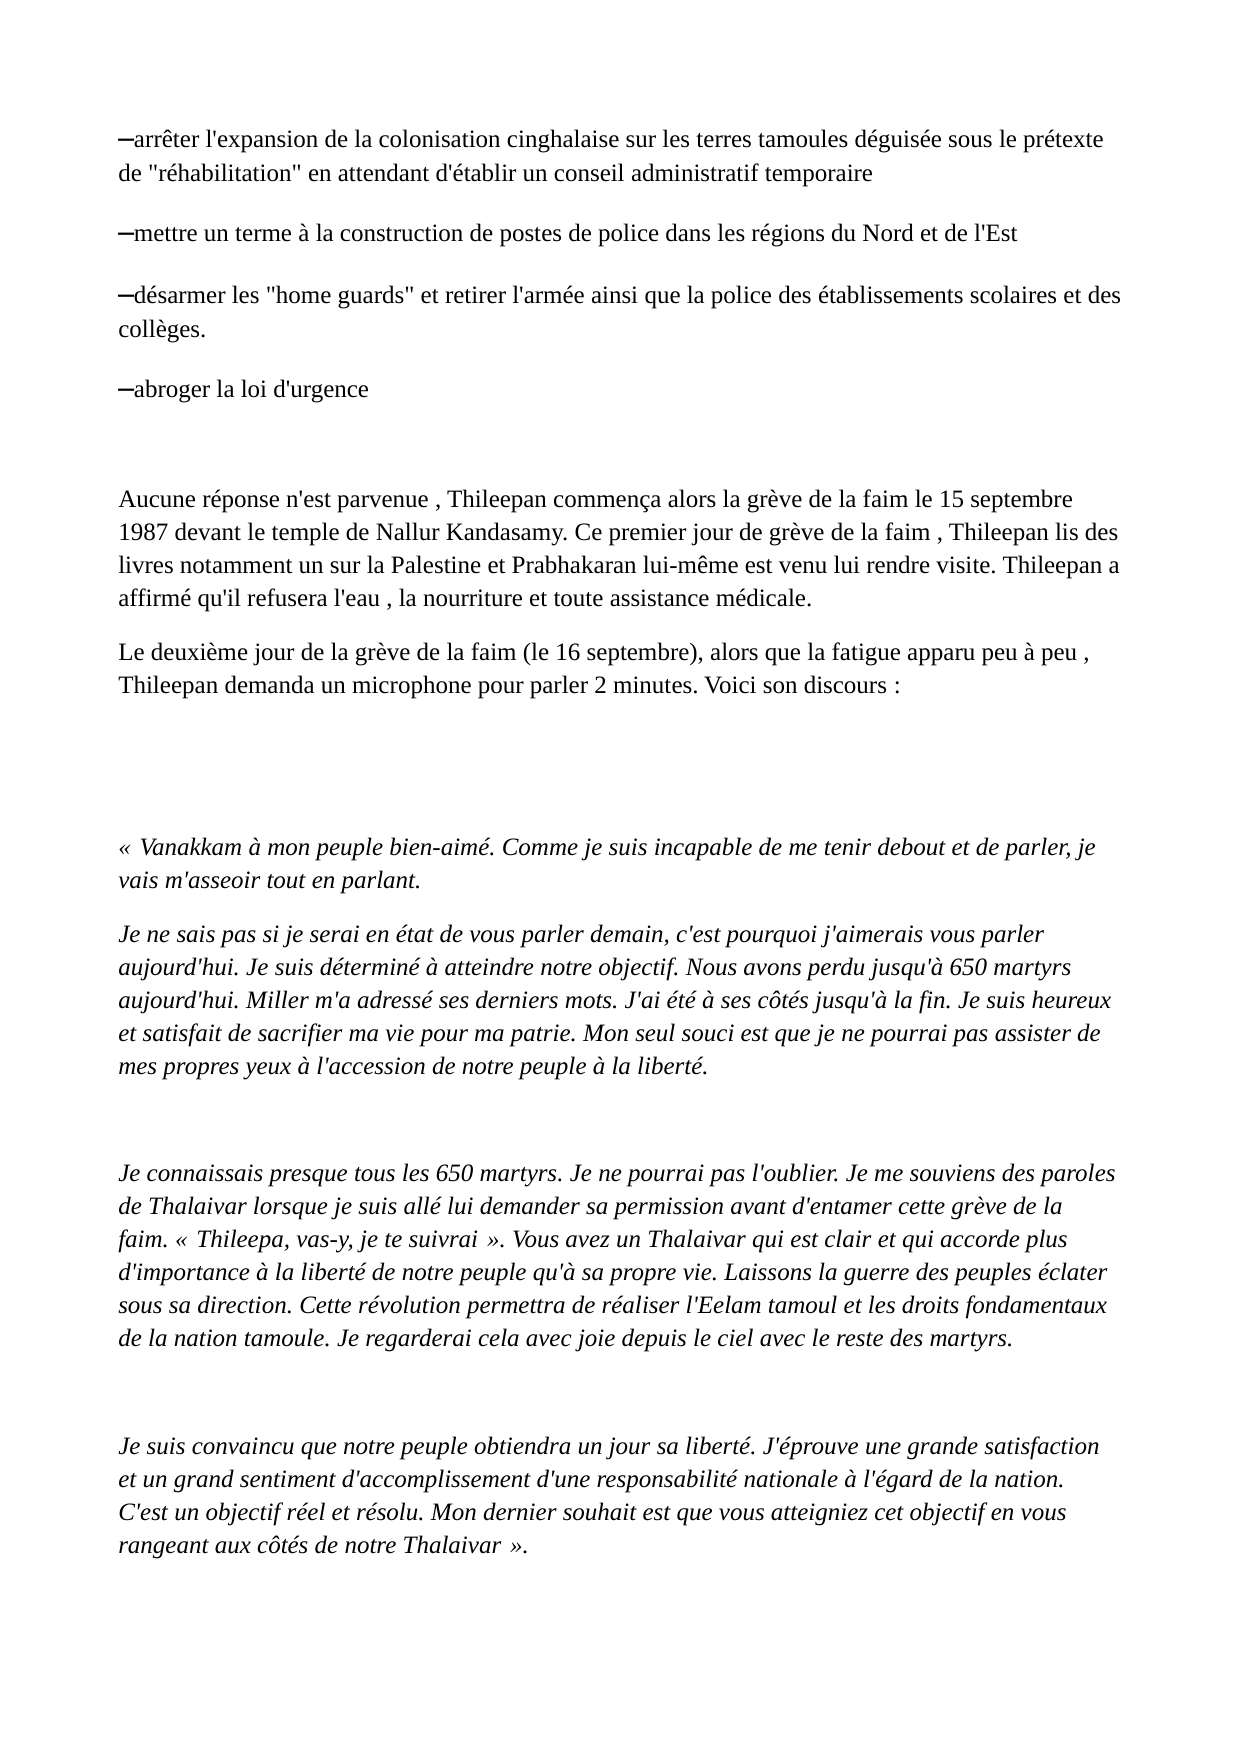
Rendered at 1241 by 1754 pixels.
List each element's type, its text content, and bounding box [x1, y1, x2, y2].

text Je ne sais pas si je serai en état de vous parler demain, c'est pourquoi j'aimerais vous parler aujourd'hui. Je suis déterminé à atteindre notre objectif. Nous avons perdu jusqu'à 650 martyrs aujourd'hui. Miller m'a adressé ses derniers mots. J'ai été à ses côtés jusqu'à la fin. Je suis heureux et satisfait de sacrifier ma vie pour ma patrie. Mon seul souci est que je ne pourrai pas assister de mes propres yeux à l'accession de notre peuple à la liberté. [118, 919, 1122, 1079]
text Le deuxième jour de la grève de la faim (le 16 septembre), alors que la fatigue apparu peu à peu , Thileepan demanda un microphone pour parler 2 minutes. Voici son discours : [118, 637, 1122, 699]
text Aucune réponse n'est parvenue , Thileepan commença alors la grève de la faim le 15 septembre 1987 devant le temple de Nallur Kandasamy. Ce premier jour de grève de la faim , Thileepan lis des livres notamment un sur la Palestine et Prabhakaran lui-même est venu lui rendre visite. Thileepan a affirmé qu'il refusera l'eau , la nourriture et toute assistance médicale. [118, 484, 1122, 612]
text Je connaissais presque tous les 650 martyrs. Je ne pourrai pas l'oublier. Je me souviens des paroles de Thalaivar lorsque je suis allé lui demander sa permission avant d'entamer cette grève de la faim. « Thileepa, vas-y, je te suivrai ». Vous avez un Thalaivar qui est clair et qui accorde plus d'importance à la liberté de notre peuple qu'à sa propre vie. Laissons la guerre des peuples éclater sous sa direction. Cette révolution permettra de réaliser l'Eelam tamoul et les droits fondamentaux de la nation tamoule. Je regarderai cela avec joie depuis le ciel avec le reste des martyrs. [118, 1158, 1122, 1352]
text –désarmer les "home guards" et retirer l'armée ainsi que la police des établissements scolaires et des collèges. [118, 274, 1122, 343]
text « Vanakkam à mon peuple bien-aimé. Comme je suis incapable de me tenir debout et de parler, je vais m'asseoir tout en parlant. [118, 832, 1122, 893]
text –arrêter l'expansion de la colonisation cinghalaise sur les terres tamoules déguisée sous le prétexte de "réhabilitation" en attendant d'établir un conseil administratif temporaire [118, 118, 1122, 187]
text Je suis convaincu que notre peuple obtiendra un jour sa liberté. J'éprouve une grande satisfaction et un grand sentiment d'accomplissement d'une responsabilité nationale à l'égard de la nation. C'est un objectif réel et résolu. Mon dernier souhait est que vous atteigniez cet objectif en vous rangeant aux côtés de notre Thalaivar ». [118, 1431, 1122, 1559]
text –mettre un terme à la construction de postes de police dans les régions du Nord et de l'Est [118, 212, 1122, 248]
text –abroger la loi d'urgence [118, 368, 1122, 404]
